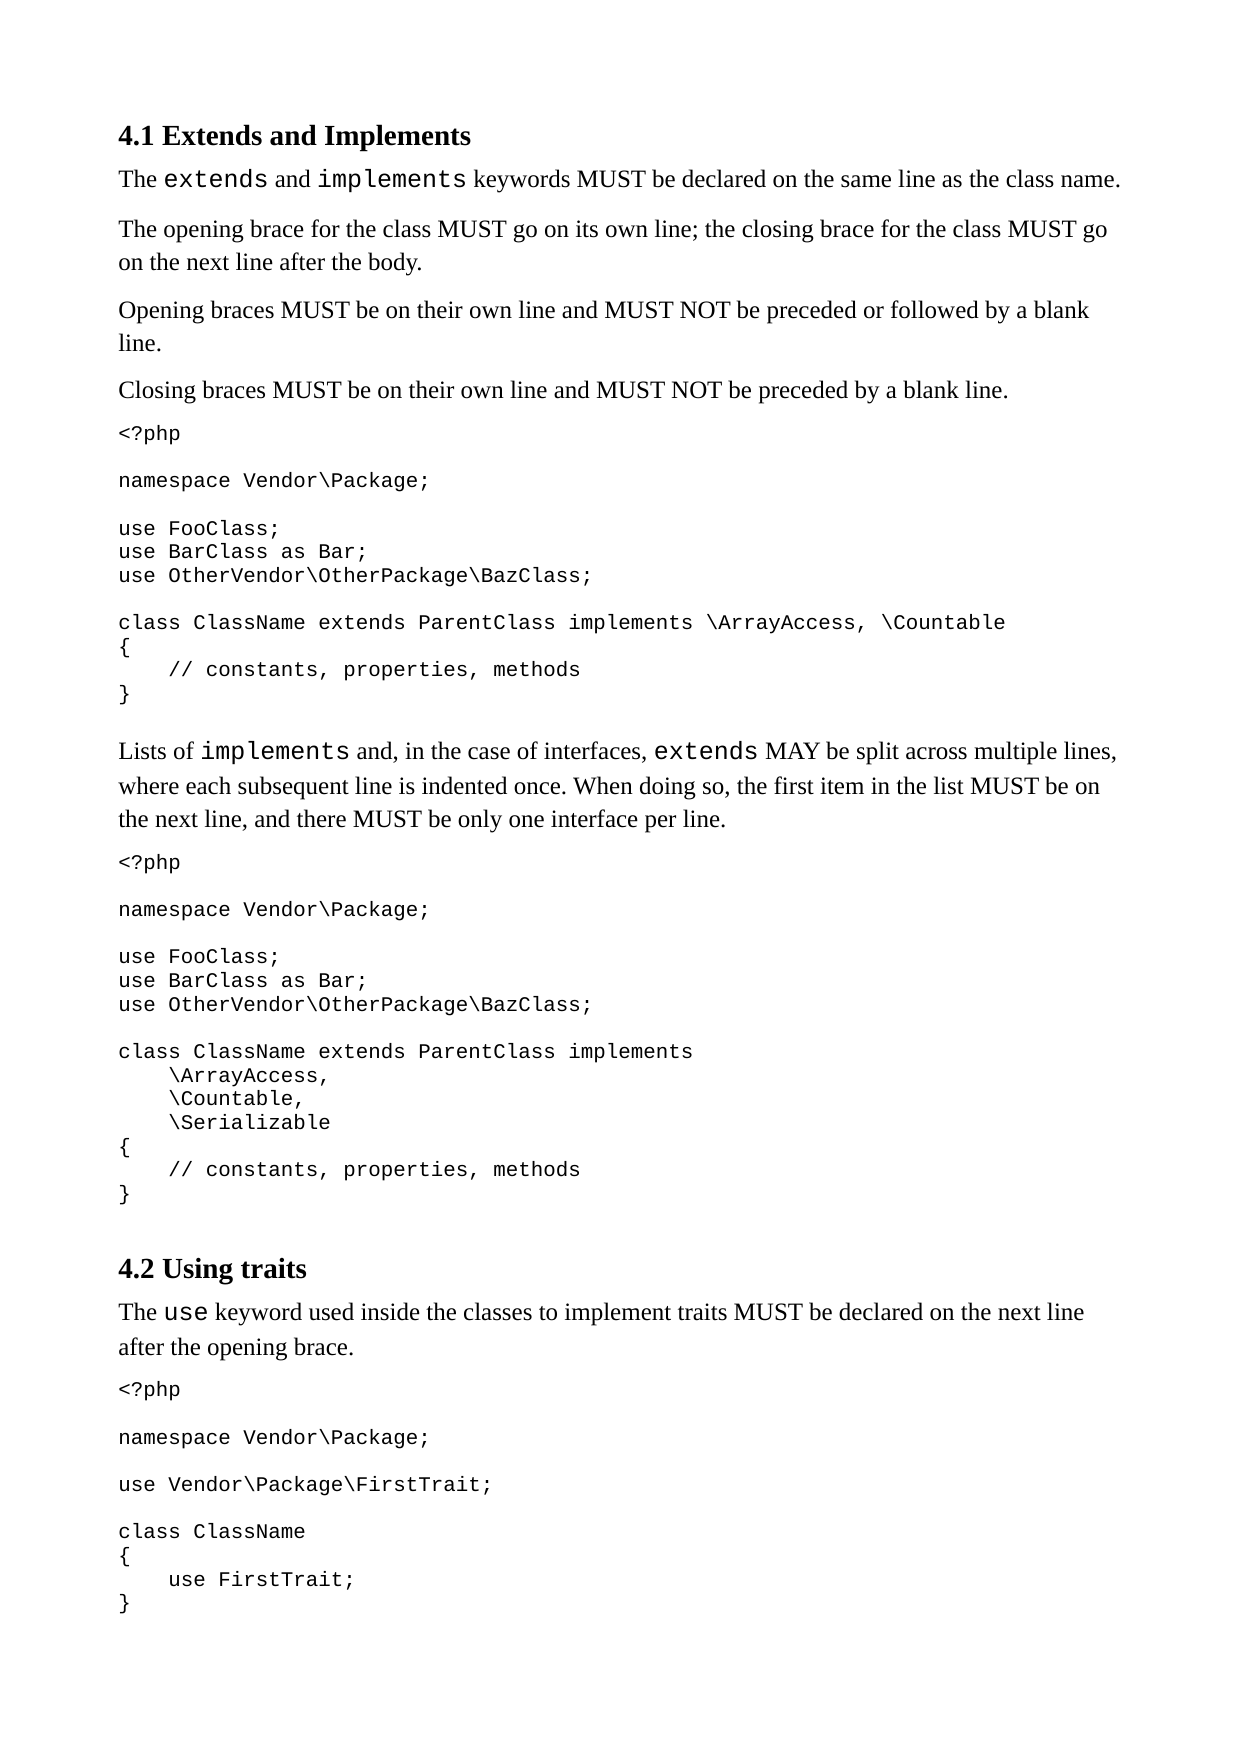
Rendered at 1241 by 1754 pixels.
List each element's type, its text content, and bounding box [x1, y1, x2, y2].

text namespace Vendor\Package; [118, 899, 1122, 923]
text The use keyword used inside the classes to implement traits MUST be declared on the next line after the opening brace. [118, 1297, 1122, 1361]
text class ClassName extends ParentClass implements [118, 1041, 1122, 1065]
text Closing braces MUST be on their own line and MUST NOT be preceded by a blank line. [118, 375, 1122, 404]
text // constants, properties, methods [118, 659, 1122, 683]
text namespace Vendor\Package; [118, 1427, 1122, 1450]
text } [118, 1592, 1122, 1616]
text class ClassName [118, 1521, 1122, 1545]
text class ClassName extends ParentClass implements \ArrayAccess, \Countable [118, 612, 1122, 636]
text use FirstTrait; [118, 1569, 1122, 1592]
text Opening braces MUST be on their own line and MUST NOT be preceded or followed by a blank line. [118, 295, 1122, 357]
text use BarClass as Bar; [118, 970, 1122, 994]
text } [118, 1183, 1122, 1207]
subtitle 4.2 Using traits [118, 1251, 1122, 1284]
text Lists of implements and, in the case of interfaces, extends MAY be split across multiple lines, where each subsequent line is indented once. When doing so, the first item in the list MUST be on the next line, and there MUST be only one interface per line. [118, 736, 1122, 833]
text } [118, 683, 1122, 707]
text <?php [118, 852, 1122, 876]
text use OtherVendor\OtherPackage\BazClass; [118, 565, 1122, 588]
text \Countable, [118, 1088, 1122, 1112]
text use OtherVendor\OtherPackage\BazClass; [118, 994, 1122, 1017]
text \Serializable [118, 1112, 1122, 1136]
text The opening brace for the class MUST go on its own line; the closing brace for the class MUST go on the next line after the body. [118, 214, 1122, 276]
text The extends and implements keywords MUST be declared on the same line as the class name. [118, 164, 1122, 195]
text <?php [118, 423, 1122, 447]
text // constants, properties, methods [118, 1159, 1122, 1183]
text { [118, 1545, 1122, 1569]
text \ArrayAccess, [118, 1065, 1122, 1088]
subtitle 4.1 Extends and Implements [118, 118, 1122, 152]
text <?php [118, 1379, 1122, 1403]
text use FooClass; [118, 947, 1122, 970]
text use BarClass as Bar; [118, 541, 1122, 565]
text namespace Vendor\Package; [118, 470, 1122, 494]
text { [118, 636, 1122, 659]
text use FooClass; [118, 518, 1122, 541]
text { [118, 1136, 1122, 1159]
text use Vendor\Package\FirstTrait; [118, 1474, 1122, 1498]
